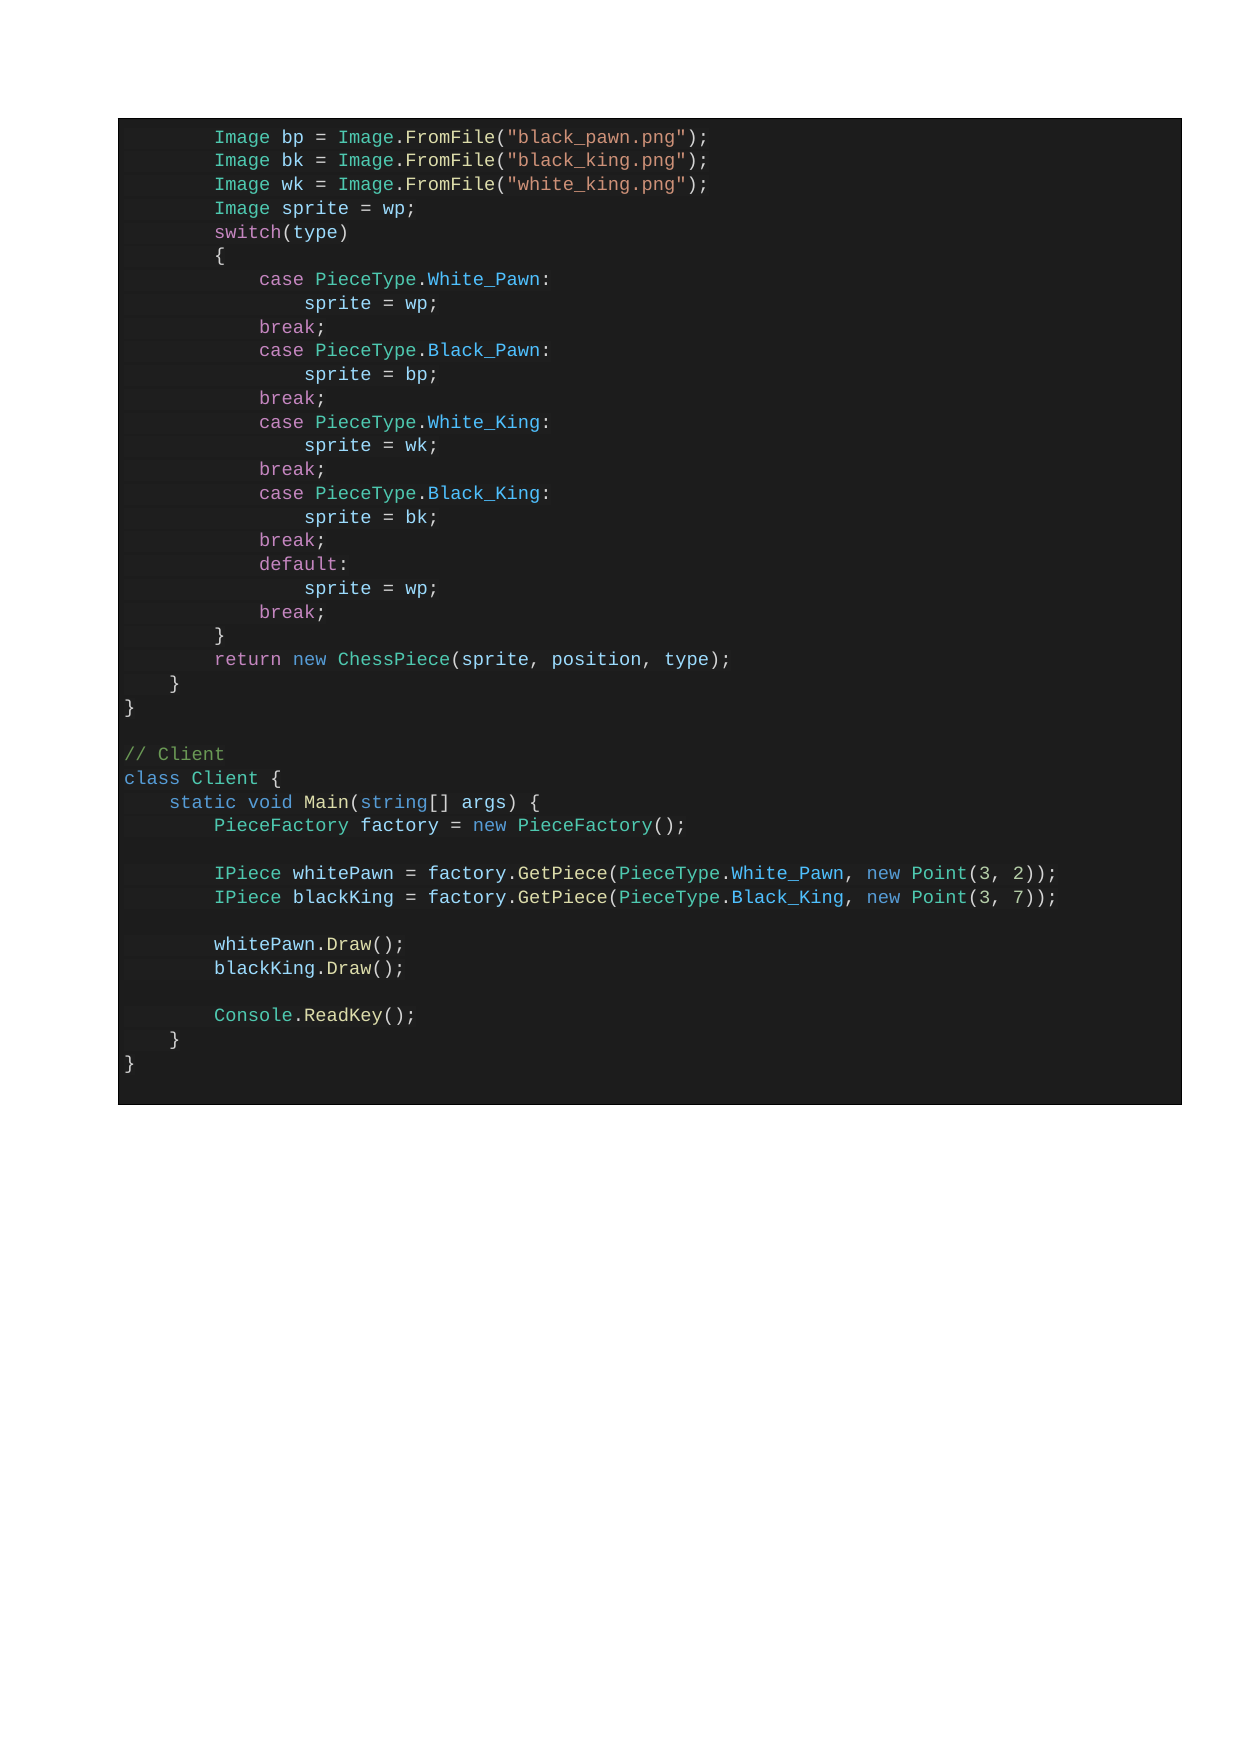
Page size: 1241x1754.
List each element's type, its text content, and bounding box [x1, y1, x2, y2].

table_header Image bp = Image.FromFile("black_pawn.png"); Image bk = Image.FromFile("black_king.png"); Image wk = Image.FromFile("white_king.png"); Image sprite = wp; switch(type) { case PieceType.White_Pawn: sprite = wp; break; case PieceType.Black_Pawn: sprite = bp; break; case PieceType.White_King: sprite = wk; break; case PieceType.Black_King: sprite = bk; break; default: sprite = wp; break; } return new ChessPiece(sprite, position, type); } } // Client class Client { static void Main(string[] args) { PieceFactory factory = new PieceFactory(); IPiece whitePawn = factory.GetPiece(PieceType.White_Pawn, new Point(3, 2)); IPiece blackKing = factory.GetPiece(PieceType.Black_King, new Point(3, 7)); whitePawn.Draw(); blackKing.Draw(); Console.ReadKey(); } } [119, 119, 1181, 1104]
